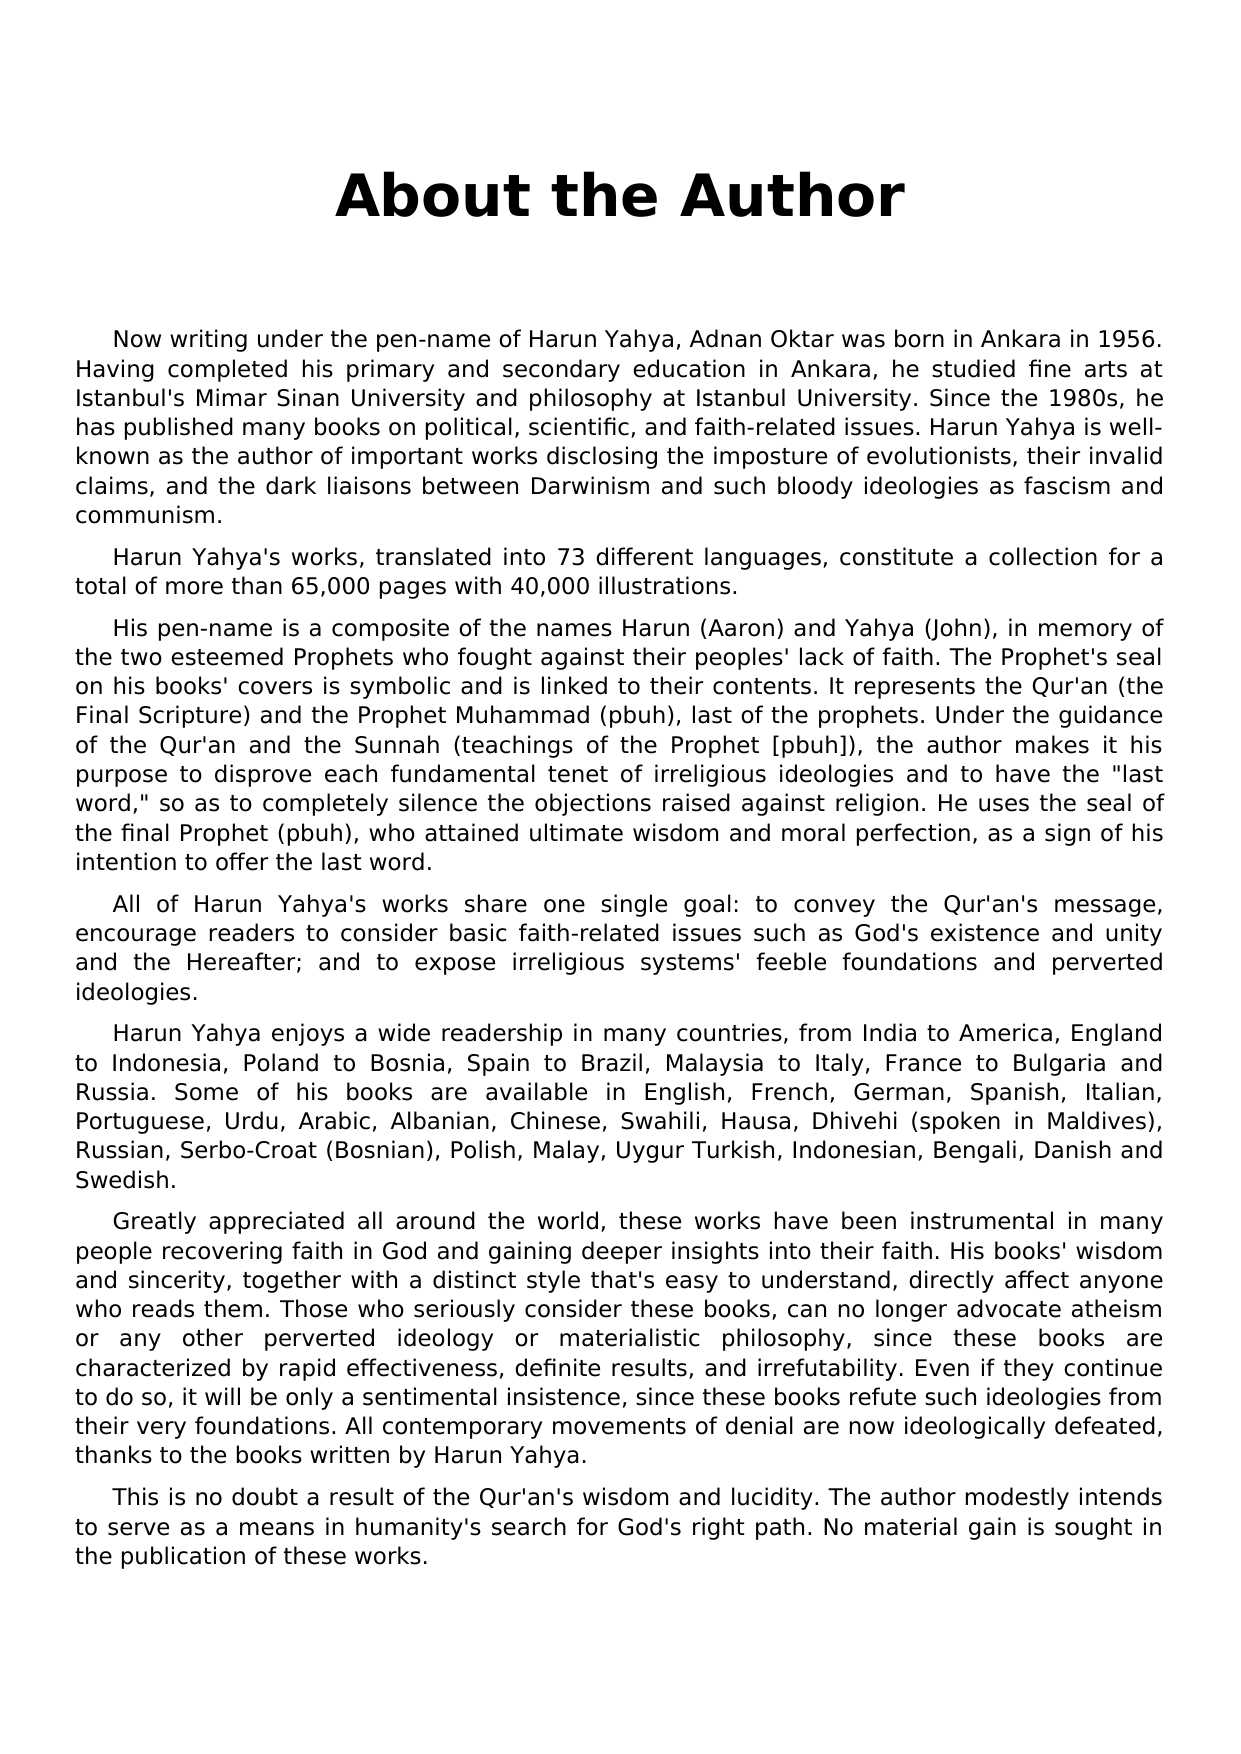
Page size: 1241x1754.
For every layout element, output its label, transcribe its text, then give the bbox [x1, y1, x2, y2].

text This is no doubt a result of the Qur'an's wisdom and lucidity. The author modestly intends to serve as a means in humanity's search for God's right path. No material gain is sought in the publication of these works. [75, 1484, 1165, 1570]
text Now writing under the pen-name of Harun Yahya, Adnan Oktar was born in Ankara in 1956. Having completed his primary and secondary education in Ankara, he studied fine arts at Istanbul's Mimar Sinan University and philosophy at Istanbul University. Since the 1980s, he has published many books on political, scientific, and faith-related issues. Harun Yahya is well-known as the author of important works disclosing the imposture of evolutionists, their invalid claims, and the dark liaisons between Darwinism and such bloody ideologies as fascism and communism. [75, 326, 1165, 529]
text Harun Yahya enjoys a wide readership in many countries, from India to America, England to Indonesia, Poland to Bosnia, Spain to Brazil, Malaysia to Italy, France to Bulgaria and Russia. Some of his books are available in English, French, German, Spanish, Italian, Portuguese, Urdu, Arabic, Albanian, Chinese, Swahili, Hausa, Dhivehi (spoken in Maldives), Russian, Serbo-Croat (Bosnian), Polish, Malay, Uygur Turkish, Indonesian, Bengali, Danish and Swedish. [75, 1020, 1165, 1193]
text Harun Yahya's works, translated into 73 different languages, constitute a collection for a total of more than 65,000 pages with 40,000 illustrations. [75, 544, 1165, 600]
text Greatly appreciated all around the world, these works have been instrumental in many people recovering faith in God and gaining deeper insights into their faith. His books' wisdom and sincerity, together with a distinct style that's easy to understand, directly affect anyone who reads them. Those who seriously consider these books, can no longer advocate atheism or any other perverted ideology or materialistic philosophy, since these books are characterized by rapid effectiveness, definite results, and irrefutability. Even if they continue to do so, it will be only a sentimental insistence, since these books refute such ideologies from their very foundations. All contemporary movements of denial are now ideologically defeated, thanks to the books written by Harun Yahya. [75, 1208, 1165, 1469]
text All of Harun Yahya's works share one single goal: to convey the Qur'an's message, encourage readers to consider basic faith-related issues such as God's existence and unity and the Hereafter; and to expose irreligious systems' feeble foundations and perverted ideologies. [75, 891, 1165, 1005]
subtitle About the Author [75, 162, 1165, 230]
text His pen-name is a composite of the names Harun (Aaron) and Yahya (John), in memory of the two esteemed Prophets who fought against their peoples' lack of faith. The Prophet's seal on his books' covers is symbolic and is linked to their contents. It represents the Qur'an (the Final Scripture) and the Prophet Muhammad (pbuh), last of the prophets. Under the guidance of the Qur'an and the Sunnah (teachings of the Prophet [pbuh]), the author makes it his purpose to disprove each fundamental tenet of irreligious ideologies and to have the "last word," so as to completely silence the objections raised against religion. He uses the seal of the final Prophet (pbuh), who attained ultimate wisdom and moral perfection, as a sign of his intention to offer the last word. [75, 615, 1165, 876]
